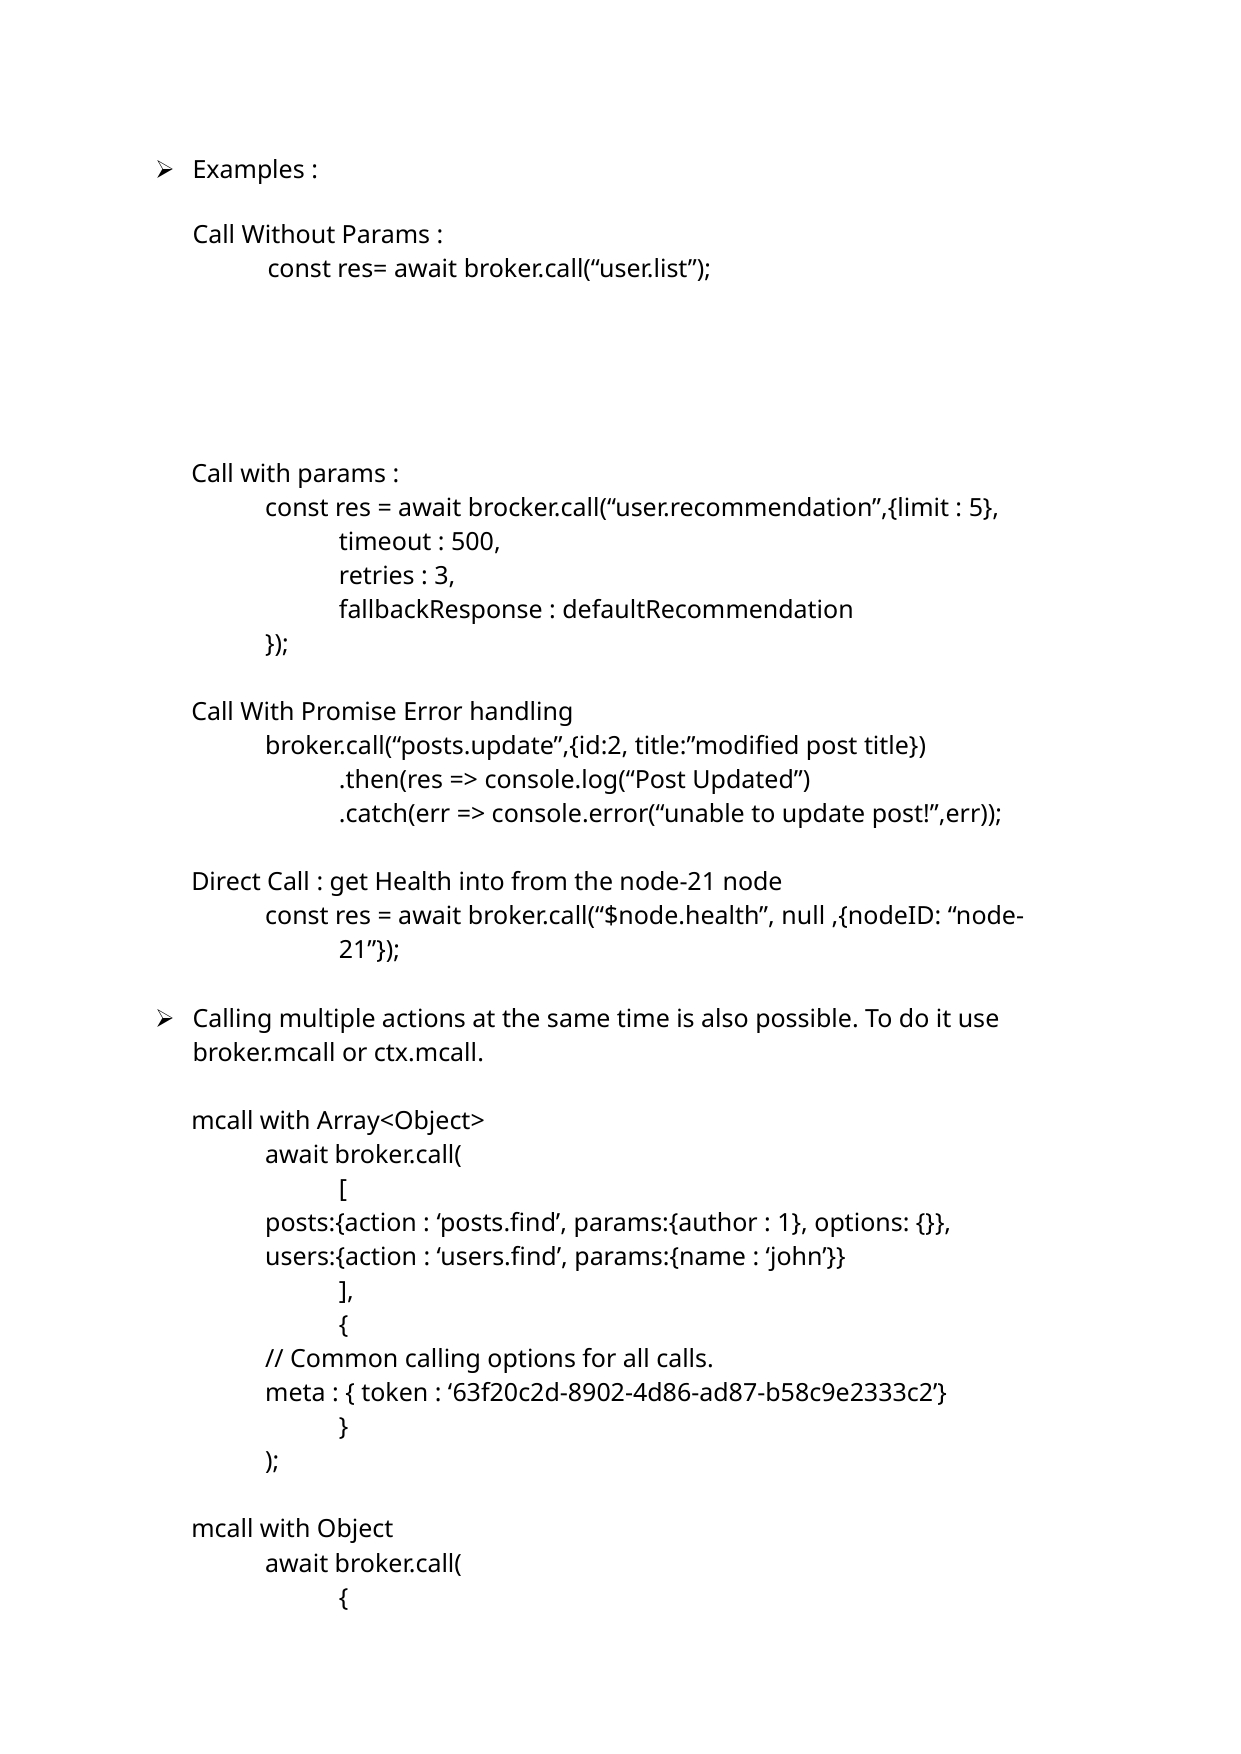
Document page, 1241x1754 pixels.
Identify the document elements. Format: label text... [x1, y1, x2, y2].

text } [117, 1409, 1122, 1443]
text const res = await broker.call(“$node.health”, null ,{nodeID: “node- 21”}); [117, 898, 1122, 966]
text }); [117, 626, 1122, 659]
text ], [117, 1273, 1122, 1307]
text fallbackResponse : defaultRecommendation [117, 591, 1122, 626]
text [ [117, 1171, 1122, 1204]
text .then(res => console.log(“Post Updated”) [117, 762, 1122, 796]
text .catch(err => console.error(“unable to update post!”,err)); [117, 796, 1122, 830]
text const res = await brocker.call(“user.recommendation”,{limit : 5}, [117, 489, 1122, 523]
text timeout : 500, [117, 523, 1122, 557]
text { [117, 1579, 1122, 1613]
list Call Without Params : [155, 217, 1122, 251]
text posts:{action : ‘posts.find’, params:{author : 1}, options: {}}, [117, 1204, 1122, 1239]
list Examples : [155, 152, 1122, 186]
text retries : 3, [117, 557, 1122, 591]
text { [117, 1307, 1122, 1341]
text meta : { token : ‘63f20c2d-8902-4d86-ad87-b58c9e2333c2’} [117, 1375, 1122, 1409]
text Direct Call : get Health into from the node-21 node [117, 864, 1122, 898]
text mcall with Object [117, 1511, 1122, 1545]
text await broker.call( [117, 1136, 1122, 1171]
text await broker.call( [117, 1545, 1122, 1579]
text Call with params : [117, 455, 1122, 489]
text mcall with Array<Object> [117, 1102, 1122, 1136]
text broker.call(“posts.update”,{id:2, title:”modified post title}) [117, 728, 1122, 762]
list Calling multiple actions at the same time is also possible. To do it use broker.mcall or ctx.mcall. [155, 1000, 1122, 1068]
text // Common calling options for all calls. [117, 1341, 1122, 1375]
text Call With Promise Error handling [117, 694, 1122, 728]
list const res= await broker.call(“user.list”); [230, 251, 1122, 285]
text ); [117, 1443, 1122, 1477]
text users:{action : ‘users.find’, params:{name : ‘john’}} [117, 1239, 1122, 1273]
